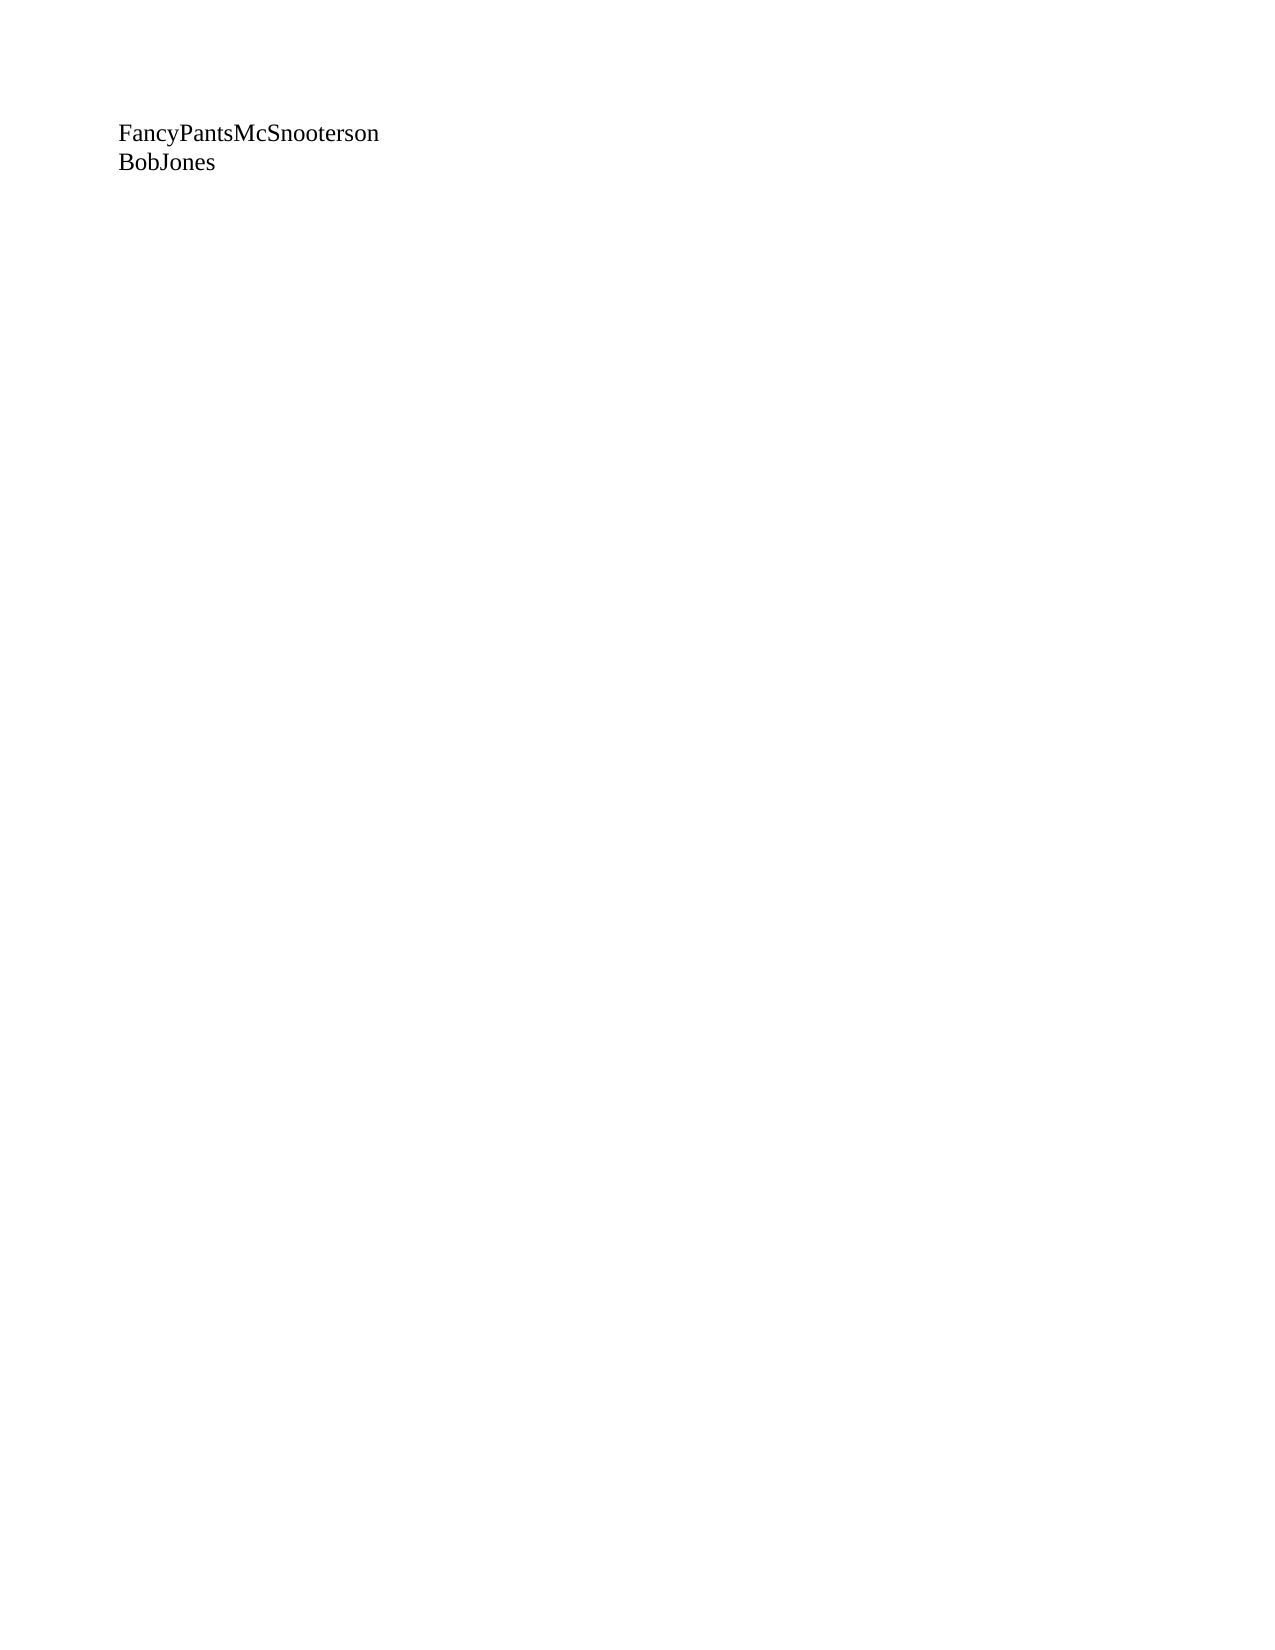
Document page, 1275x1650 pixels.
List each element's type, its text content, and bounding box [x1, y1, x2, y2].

text FancyPantsMcSnooterson [118, 118, 1157, 147]
text BobJones [118, 147, 1157, 176]
